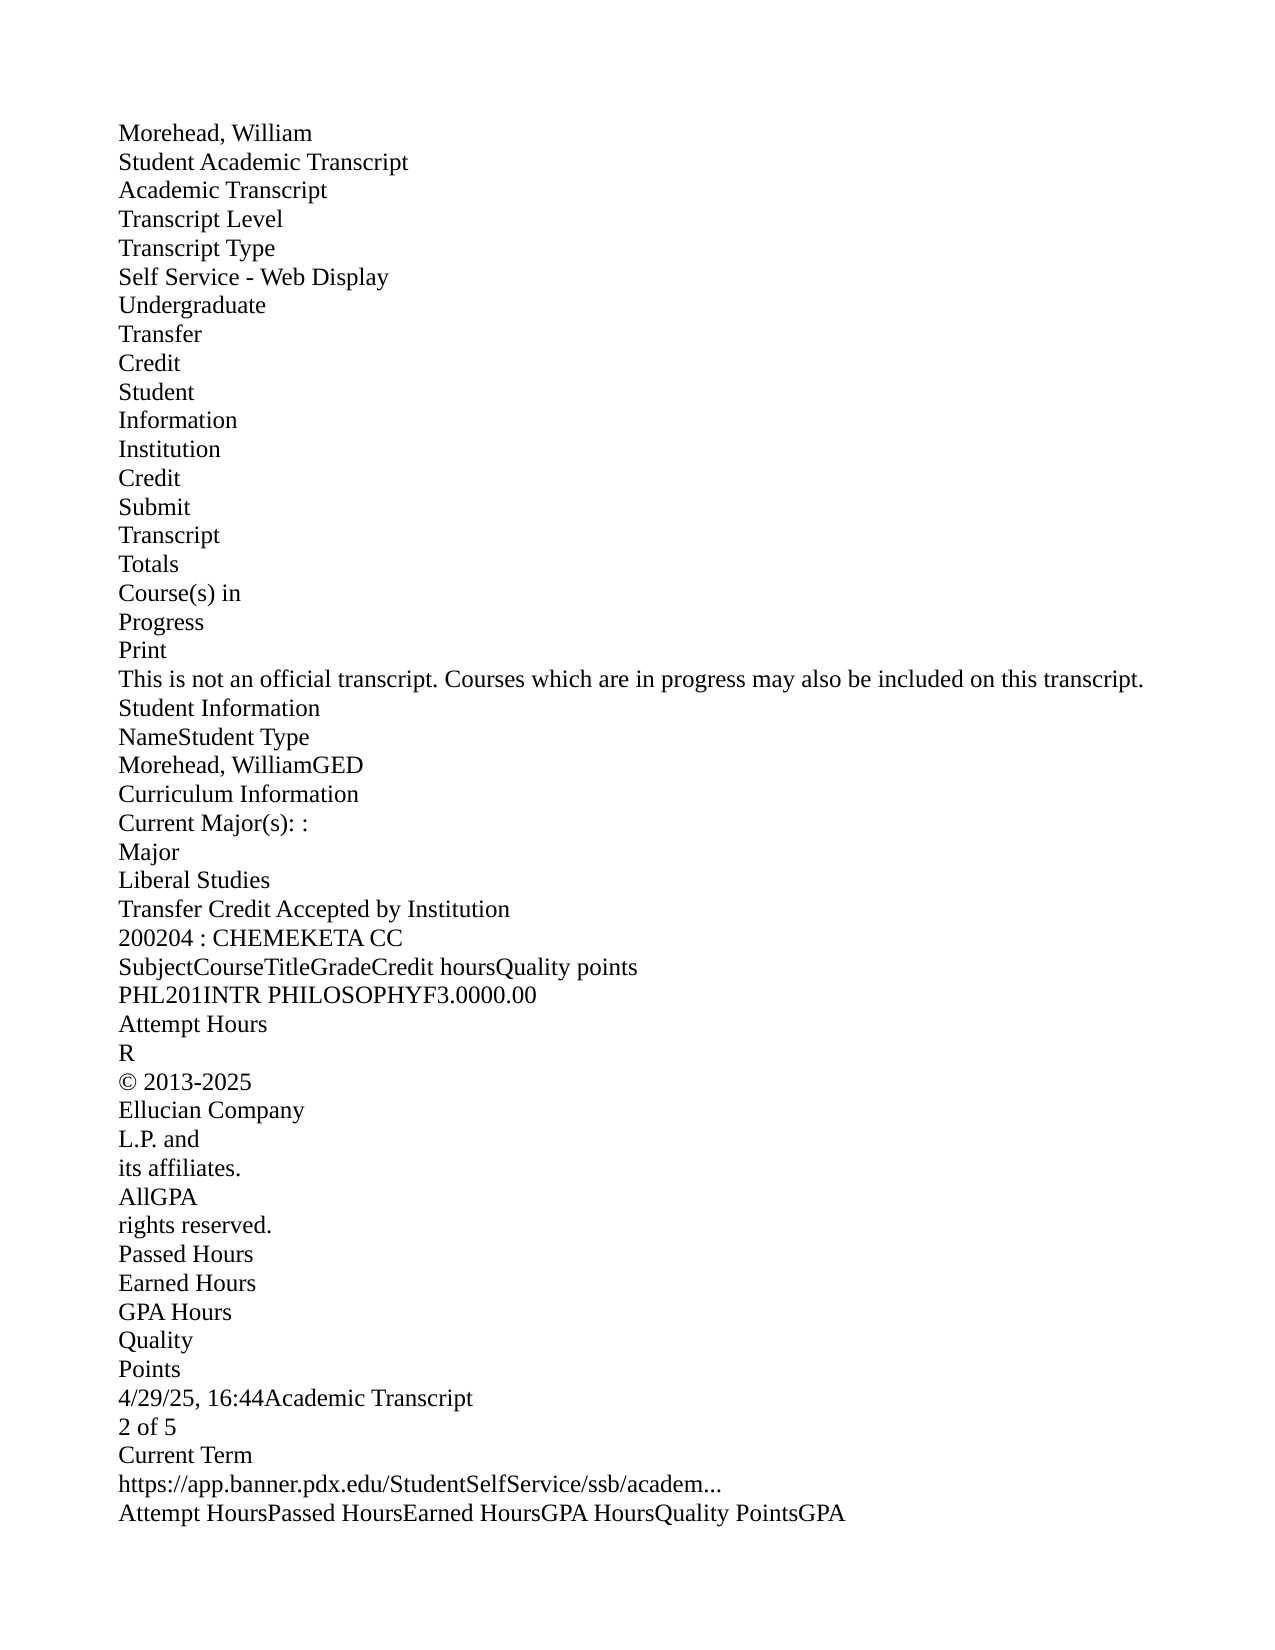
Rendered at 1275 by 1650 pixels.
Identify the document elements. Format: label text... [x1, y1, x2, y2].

text Submit [118, 492, 1157, 521]
text Progress [118, 607, 1157, 636]
text Transcript Level [118, 204, 1157, 233]
text AllGPA [118, 1182, 1157, 1211]
text Attempt HoursPassed HoursEarned HoursGPA HoursQuality PointsGPA [118, 1498, 1157, 1527]
text GPA Hours [118, 1297, 1157, 1326]
text This is not an official transcript. Courses which are in progress may also be included on this transcript. [118, 664, 1157, 693]
text Self Service - Web Display [118, 262, 1157, 291]
text Attempt Hours [118, 1009, 1157, 1038]
text 200204 : CHEMEKETA CC [118, 923, 1157, 952]
text Points [118, 1354, 1157, 1383]
text 4/29/25, 16:44Academic Transcript [118, 1383, 1157, 1412]
text Major [118, 837, 1157, 866]
text Transcript Type [118, 233, 1157, 262]
text Morehead, WilliamGED [118, 751, 1157, 779]
text rights reserved. [118, 1211, 1157, 1239]
text NameStudent Type [118, 722, 1157, 751]
text © 2013-2025 [118, 1067, 1157, 1096]
text Information [118, 406, 1157, 434]
text Student Information [118, 693, 1157, 722]
text Undergraduate [118, 291, 1157, 319]
text Curriculum Information [118, 779, 1157, 808]
text L.P. and [118, 1124, 1157, 1153]
text Earned Hours [118, 1268, 1157, 1297]
text Transfer [118, 319, 1157, 348]
text Transcript [118, 521, 1157, 549]
text Credit [118, 463, 1157, 492]
text Print [118, 636, 1157, 664]
text Morehead, William [118, 118, 1157, 147]
text Transfer Credit Accepted by Institution [118, 894, 1157, 923]
text Liberal Studies [118, 866, 1157, 894]
text R [118, 1038, 1157, 1067]
text PHL201INTR PHILOSOPHYF3.0000.00 [118, 981, 1157, 1009]
text Ellucian Company [118, 1096, 1157, 1124]
text 2 of 5 [118, 1412, 1157, 1441]
text Course(s) in [118, 578, 1157, 607]
text Student [118, 377, 1157, 406]
text Passed Hours [118, 1239, 1157, 1268]
text Credit [118, 348, 1157, 377]
text its affiliates. [118, 1153, 1157, 1182]
text Totals [118, 549, 1157, 578]
text https://app.banner.pdx.edu/StudentSelfService/ssb/academ... [118, 1469, 1157, 1498]
text Academic Transcript [118, 176, 1157, 204]
text Quality [118, 1326, 1157, 1354]
text SubjectCourseTitleGradeCredit hoursQuality points [118, 952, 1157, 981]
text Institution [118, 434, 1157, 463]
text Student Academic Transcript [118, 147, 1157, 176]
text Current Major(s): : [118, 808, 1157, 837]
text Current Term [118, 1441, 1157, 1469]
